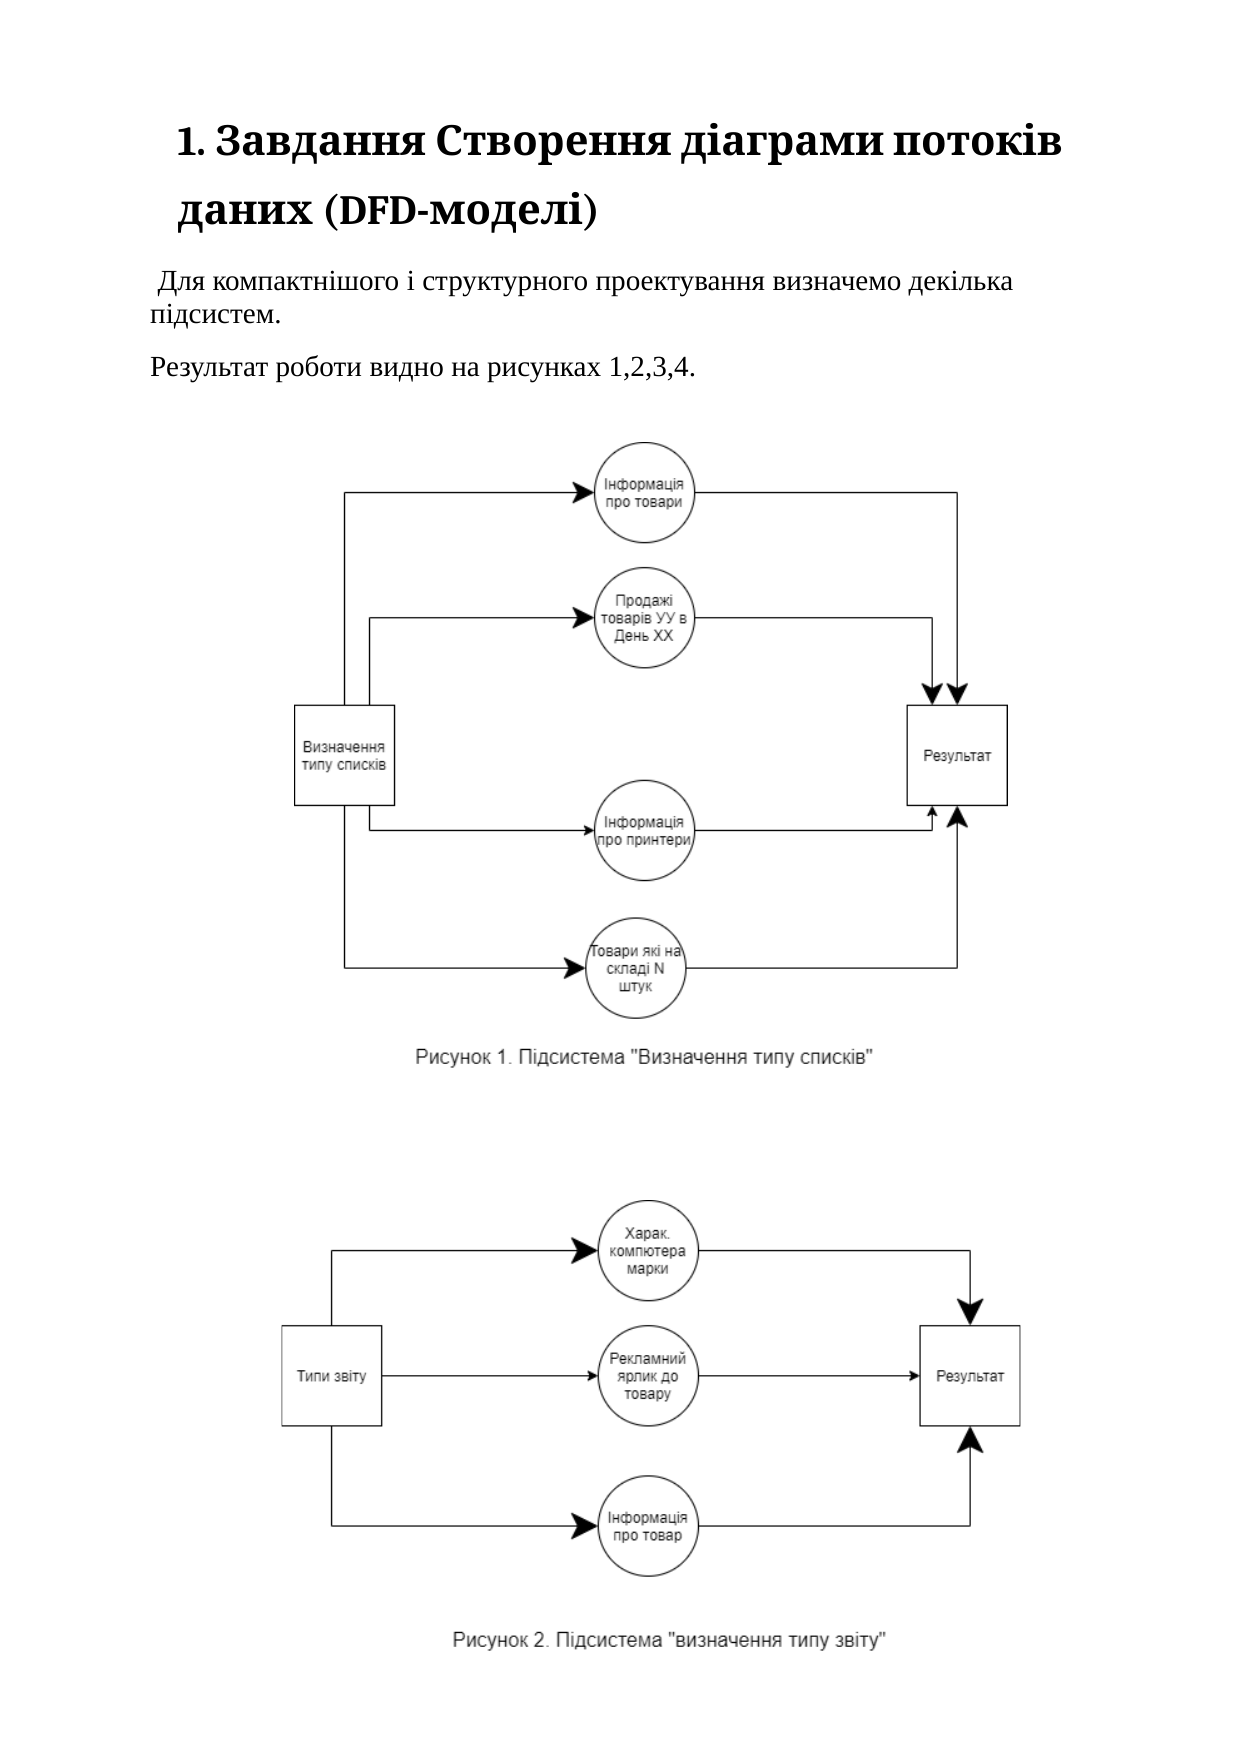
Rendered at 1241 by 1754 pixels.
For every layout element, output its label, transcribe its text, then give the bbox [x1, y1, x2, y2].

picture [281, 1200, 1021, 1652]
text 1. Завдання Створення діаграми потоків даних (DFD-моделі) [177, 118, 1069, 235]
text Результат роботи видно на рисунках 1,2,3,4. [150, 349, 1152, 383]
text Для компактнішого і структурного проектування визначемо декілька підсистем. [150, 263, 1152, 330]
picture [294, 442, 1008, 1069]
